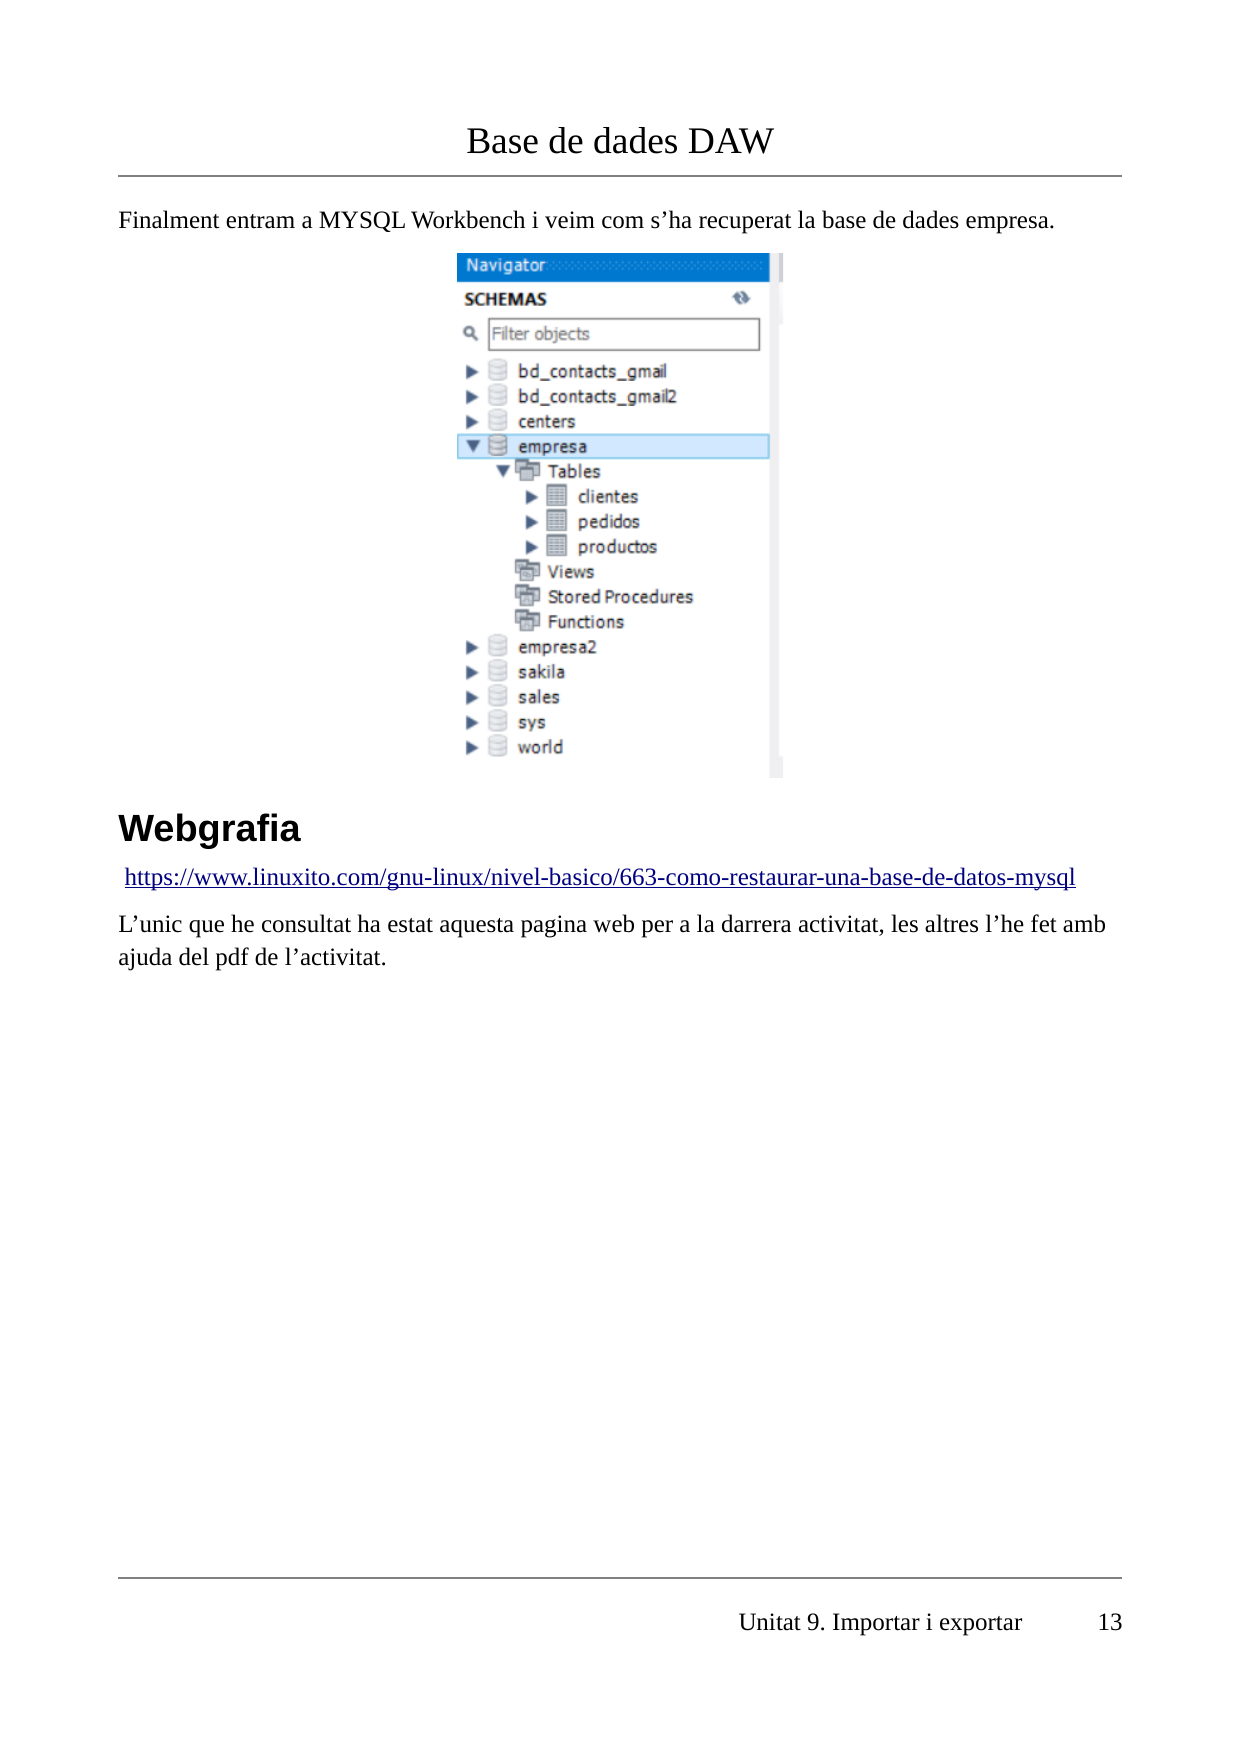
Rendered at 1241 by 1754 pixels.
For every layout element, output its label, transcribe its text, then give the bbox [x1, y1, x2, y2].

subtitle Webgrafia [118, 806, 1122, 849]
text https://www.linuxito.com/gnu-linux/nivel-basico/663-como-restaurar-una-base-de-datos-mysql [118, 862, 1122, 890]
picture [457, 253, 784, 778]
text Finalment entram a MYSQL Workbench i veim com s’ha recuperat la base de dades empresa. [118, 206, 1122, 234]
text L’unic que he consultat ha estat aquesta pagina web per a la darrera activitat, les altres l’he fet amb ajuda del pdf de l’activitat. [118, 909, 1122, 971]
